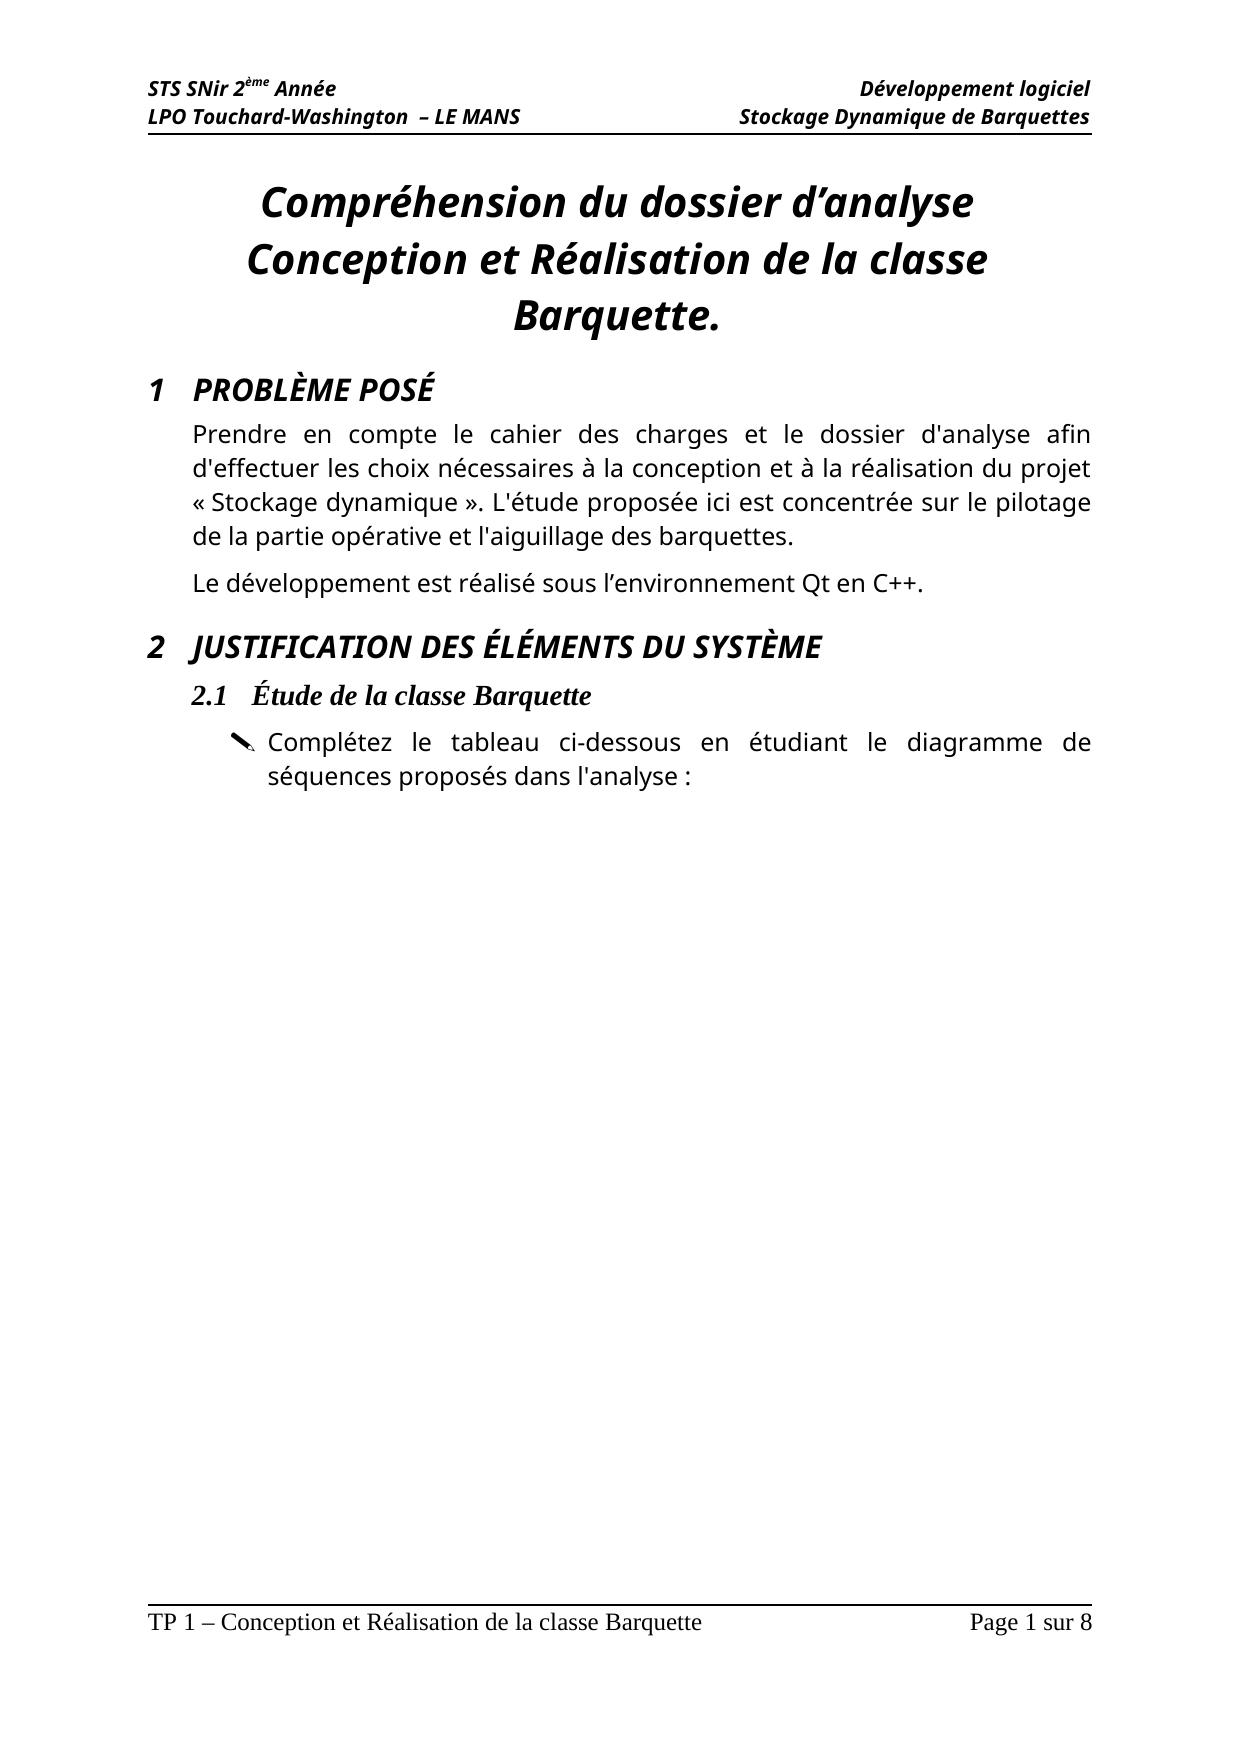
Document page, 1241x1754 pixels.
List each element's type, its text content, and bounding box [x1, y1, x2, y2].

text Prendre en compte le cahier des charges et le dossier d'analyse afin d'effectuer les choix nécessaires à la conception et à la réalisation du projet « Stockage dynamique ». L'étude proposée ici est concentrée sur le pilotage de la partie opérative et l'aiguillage des barquettes. [192, 417, 1092, 553]
subtitle Problème posé [148, 368, 1092, 411]
text Le développement est réalisé sous l’environnement Qt en C++. [192, 566, 1092, 600]
text Compréhension du dossier d’analyse Conception et Réalisation de la classe Barquette. [148, 173, 1092, 343]
list Complétez le tableau ci-dessous en étudiant le diagramme de séquences proposés dans l'analyse : [230, 724, 1092, 793]
subtitle Justification des éléments du système [148, 625, 1092, 667]
subtitle Étude de la classe Barquette [191, 680, 1092, 712]
